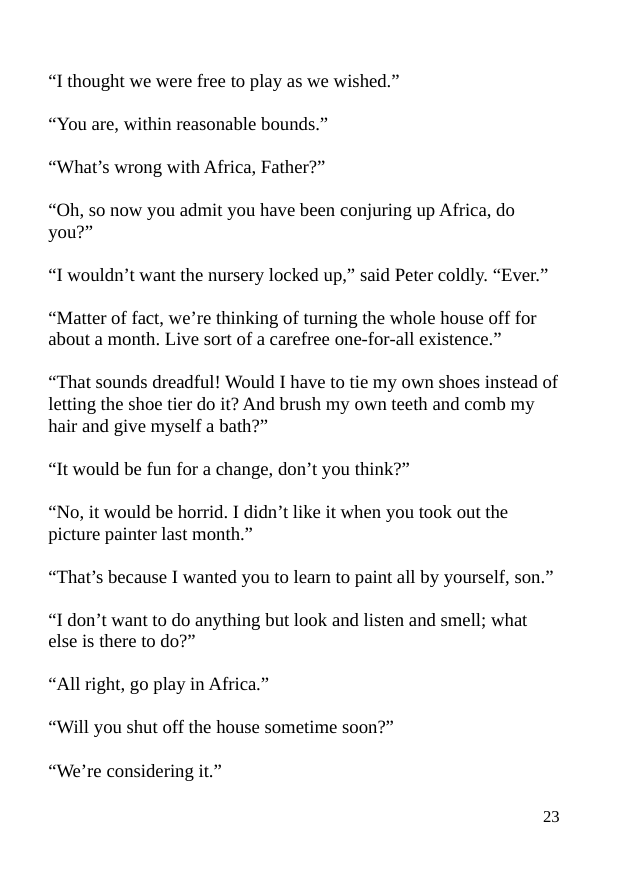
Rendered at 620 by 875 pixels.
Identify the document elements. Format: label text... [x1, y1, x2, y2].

text “I thought we were free to play as we wished.” “You are, within reasonable bounds.” “What’s wrong with Africa, Father?” “Oh, so now you admit you have been conjuring up Africa, do you?” “I wouldn’t want the nursery locked up,” said Peter coldly. “Ever.” “Matter of fact, we’re thinking of turning the whole house off for about a month. Live sort of a carefree one-for-all existence.” “That sounds dreadful! Would I have to tie my own shoes instead of letting the shoe tier do it? And brush my own teeth and comb my hair and give myself a bath?” “It would be fun for a change, don’t you think?” “No, it would be horrid. I didn’t like it when you took out the picture painter last month.” “That’s because I wanted you to learn to paint all by yourself, son.” “I don’t want to do anything but look and listen and smell; what else is there to do?” “All right, go play in Africa.” “Will you shut off the house sometime soon?” “We’re considering it.” [48, 48, 559, 781]
